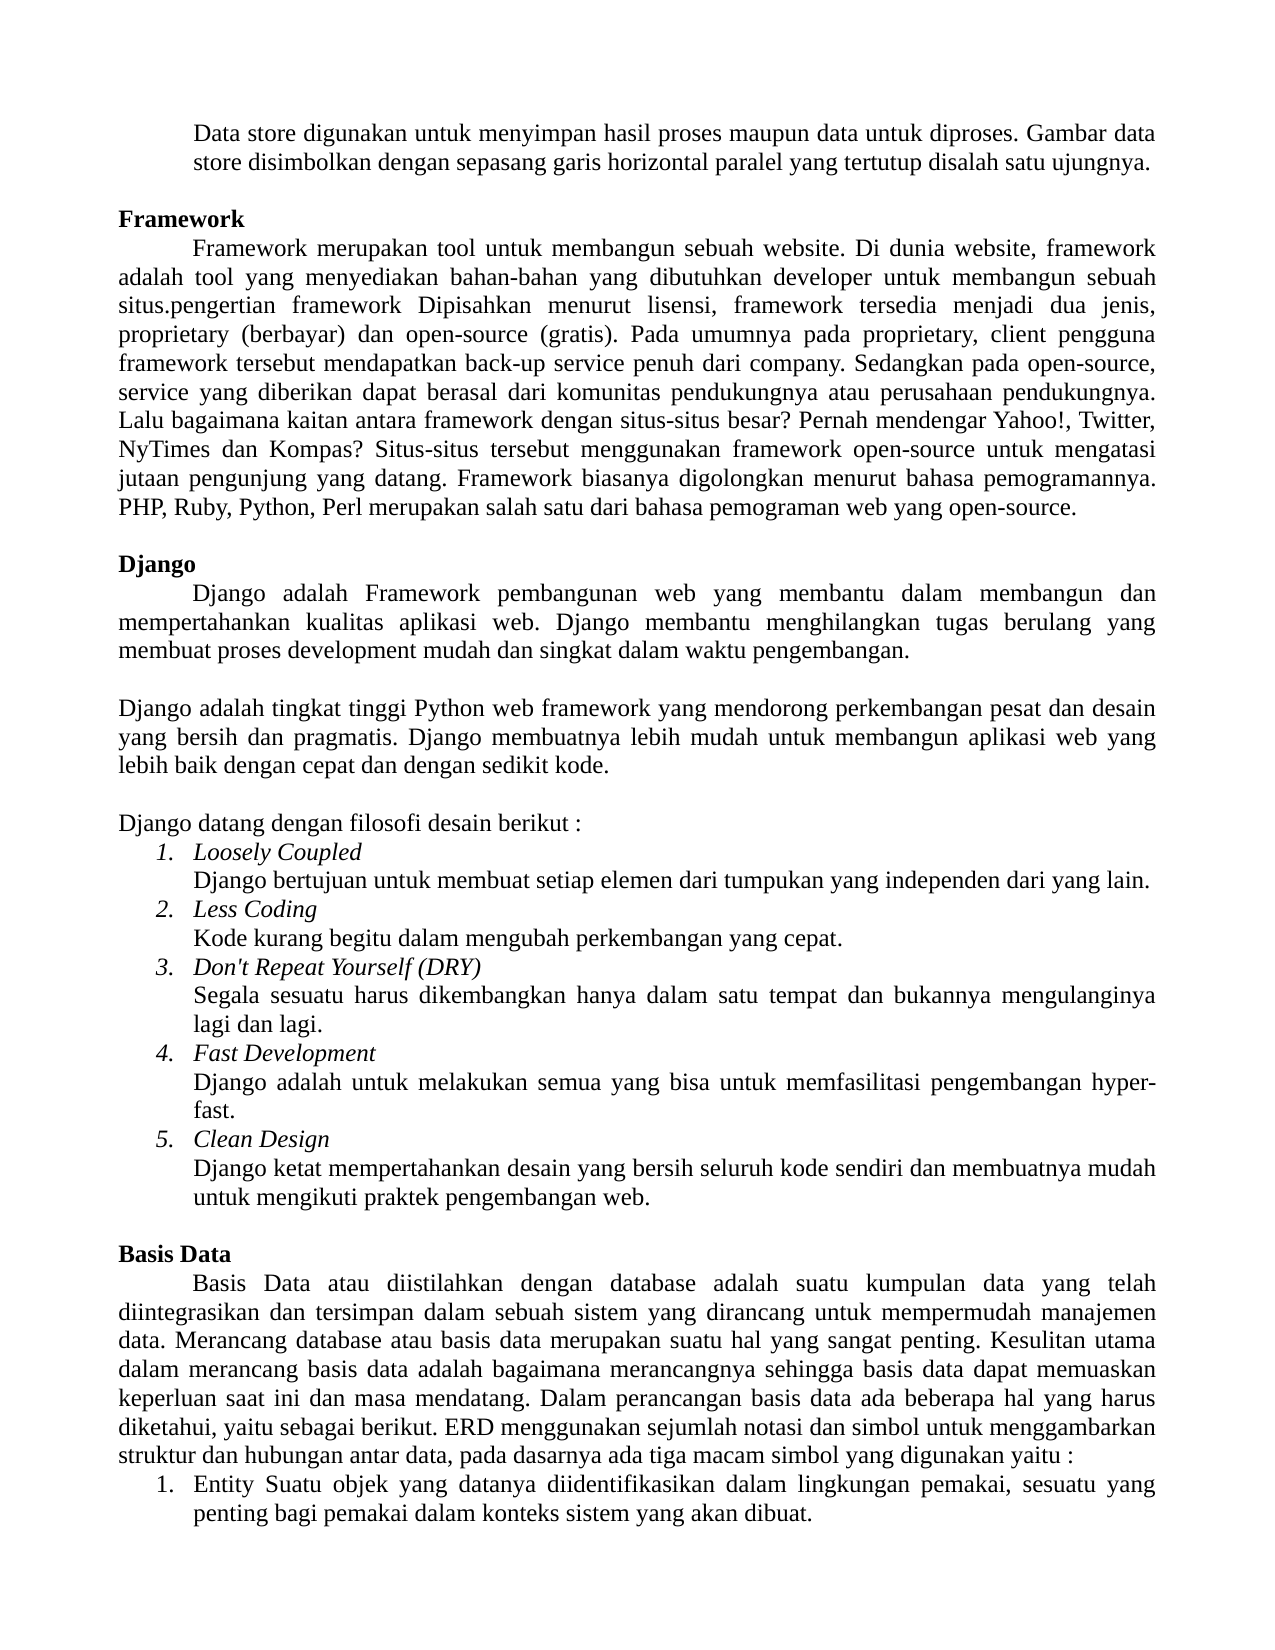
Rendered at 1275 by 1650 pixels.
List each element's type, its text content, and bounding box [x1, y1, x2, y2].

text Django adalah tingkat tinggi Python web framework yang mendorong perkembangan pesat dan desain yang bersih dan pragmatis. Django membuatnya lebih mudah untuk membangun aplikasi web yang lebih baik dengan cepat dan dengan sedikit kode. [118, 693, 1157, 779]
list Django bertujuan untuk membuat setiap elemen dari tumpukan yang independen dari yang lain. [156, 866, 1157, 894]
list Entity Suatu objek yang datanya diidentifikasikan dalam lingkungan pemakai, sesuatu yang penting bagi pemakai dalam konteks sistem yang akan dibuat. [156, 1469, 1157, 1527]
list Django ketat mempertahankan desain yang bersih seluruh kode sendiri dan membuatnya mudah untuk mengikuti praktek pengembangan web. [156, 1153, 1157, 1211]
list Data store digunakan untuk menyimpan hasil proses maupun data untuk diproses. Gambar data store disimbolkan dengan sepasang garis horizontal paralel yang tertutup disalah satu ujungnya. [156, 118, 1157, 176]
list Fast Development [156, 1038, 1157, 1067]
list Clean Design [156, 1124, 1157, 1153]
text Basis Data [118, 1239, 1157, 1268]
text Django adalah Framework pembangunan web yang membantu dalam membangun dan mempertahankan kualitas aplikasi web. Django membantu menghilangkan tugas berulang yang membuat proses development mudah dan singkat dalam waktu pengembangan. [118, 578, 1157, 664]
list Don't Repeat Yourself (DRY) [156, 952, 1157, 981]
text Django [118, 549, 1157, 578]
list Segala sesuatu harus dikembangkan hanya dalam satu tempat dan bukannya mengulanginya lagi dan lagi. [156, 981, 1157, 1038]
text Framework [118, 204, 1157, 233]
list Loosely Coupled [156, 837, 1157, 866]
list Django adalah untuk melakukan semua yang bisa untuk memfasilitasi pengembangan hyper-fast. [156, 1067, 1157, 1124]
list Kode kurang begitu dalam mengubah perkembangan yang cepat. [156, 923, 1157, 952]
text Framework merupakan tool untuk membangun sebuah website. Di dunia website, framework adalah tool yang menyediakan bahan-bahan yang dibutuhkan developer untuk membangun sebuah situs.pengertian framework Dipisahkan menurut lisensi, framework tersedia menjadi dua jenis, proprietary (berbayar) dan open-source (gratis). Pada umumnya pada proprietary, client pengguna framework tersebut mendapatkan back-up service penuh dari company. Sedangkan pada open-source, service yang diberikan dapat berasal dari komunitas pendukungnya atau perusahaan pendukungnya. Lalu bagaimana kaitan antara framework dengan situs-situs besar? Pernah mendengar Yahoo!, Twitter, NyTimes dan Kompas? Situs-situs tersebut menggunakan framework open-source untuk mengatasi jutaan pengunjung yang datang. Framework biasanya digolongkan menurut bahasa pemogramannya. PHP, Ruby, Python, Perl merupakan salah satu dari bahasa pemograman web yang open-source. [118, 233, 1157, 521]
list Less Coding [156, 894, 1157, 923]
text Basis Data atau diistilahkan dengan database adalah suatu kumpulan data yang telah diintegrasikan dan tersimpan dalam sebuah sistem yang dirancang untuk mempermudah manajemen data. Merancang database atau basis data merupakan suatu hal yang sangat penting. Kesulitan utama dalam merancang basis data adalah bagaimana merancangnya sehingga basis data dapat memuaskan keperluan saat ini dan masa mendatang. Dalam perancangan basis data ada beberapa hal yang harus diketahui, yaitu sebagai berikut. ERD menggunakan sejumlah notasi dan simbol untuk menggambarkan struktur dan hubungan antar data, pada dasarnya ada tiga macam simbol yang digunakan yaitu : [118, 1268, 1157, 1469]
text Django datang dengan filosofi desain berikut : [118, 808, 1157, 837]
